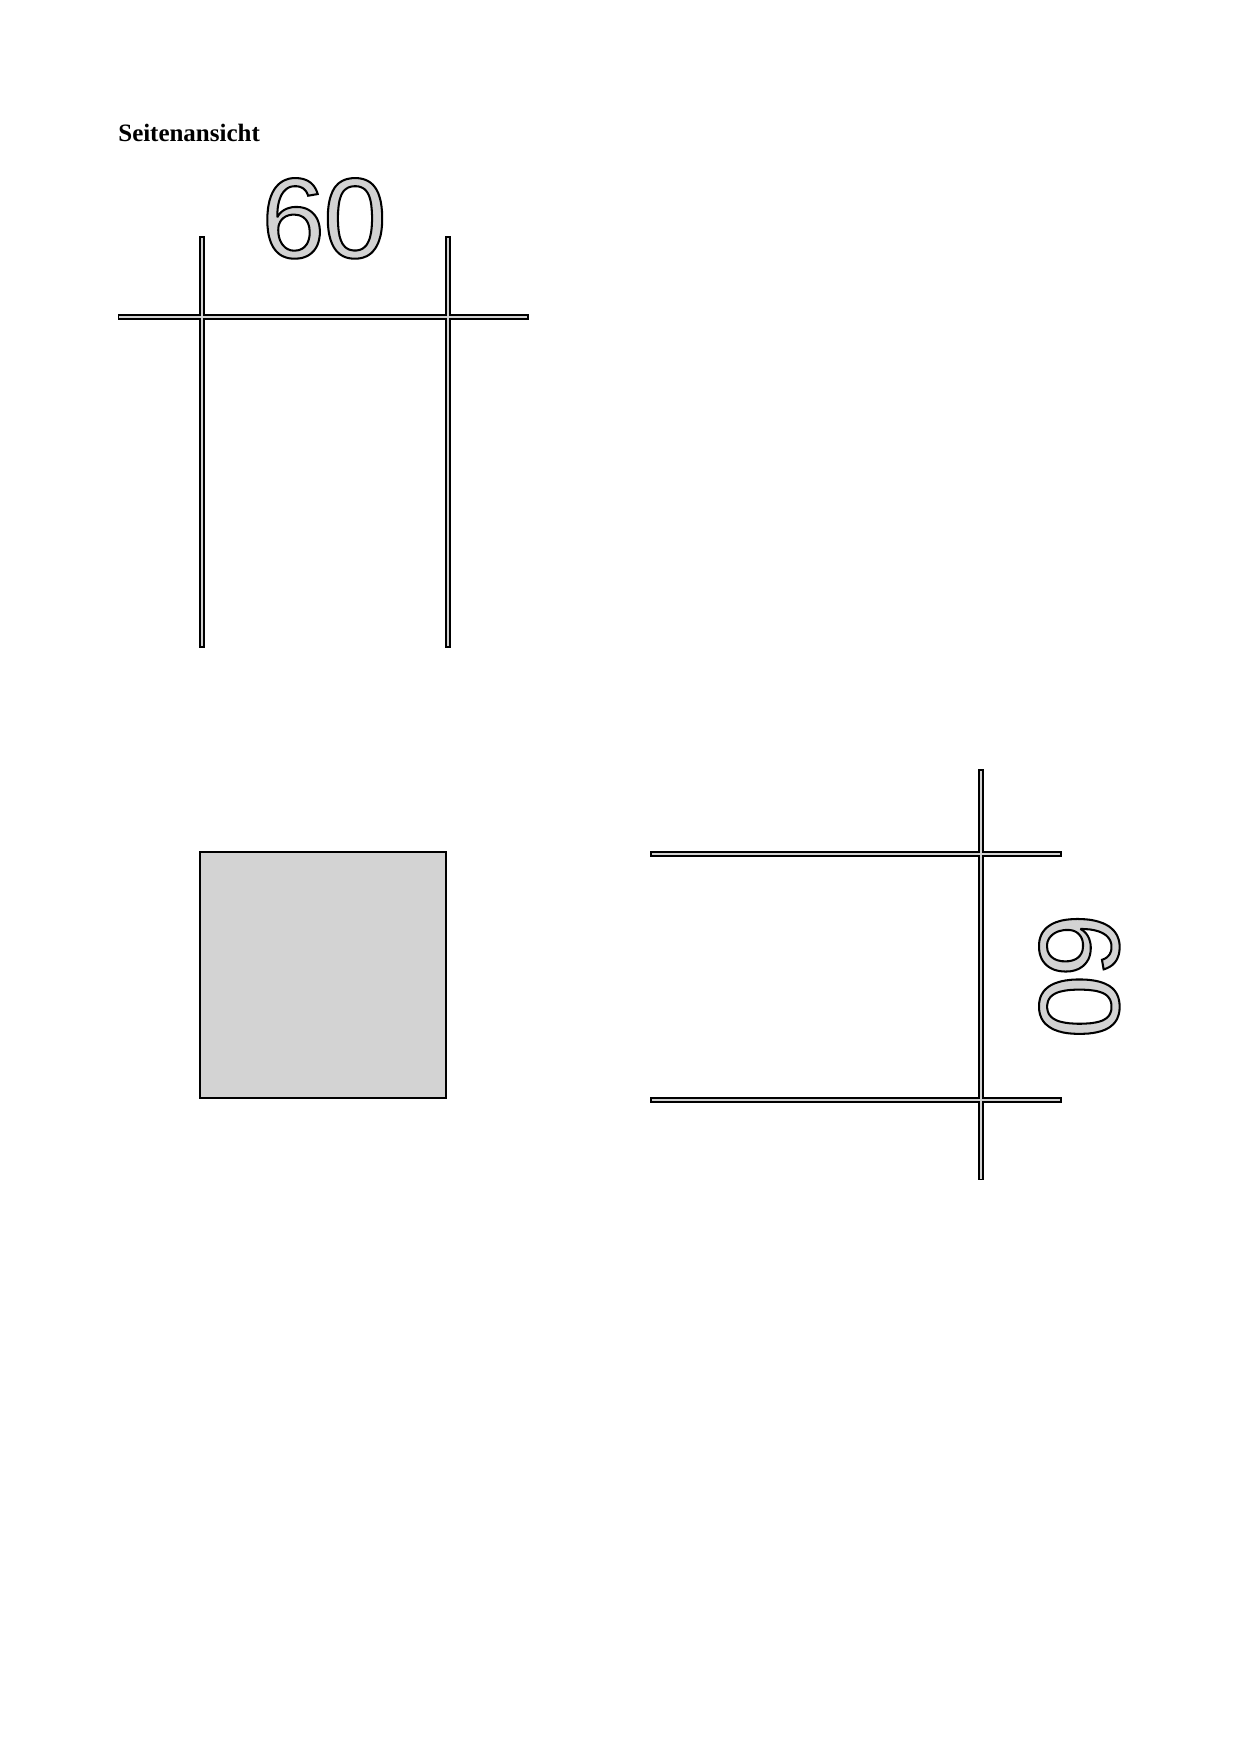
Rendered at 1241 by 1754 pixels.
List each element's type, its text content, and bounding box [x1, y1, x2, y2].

text Seitenansicht [118, 118, 1122, 147]
